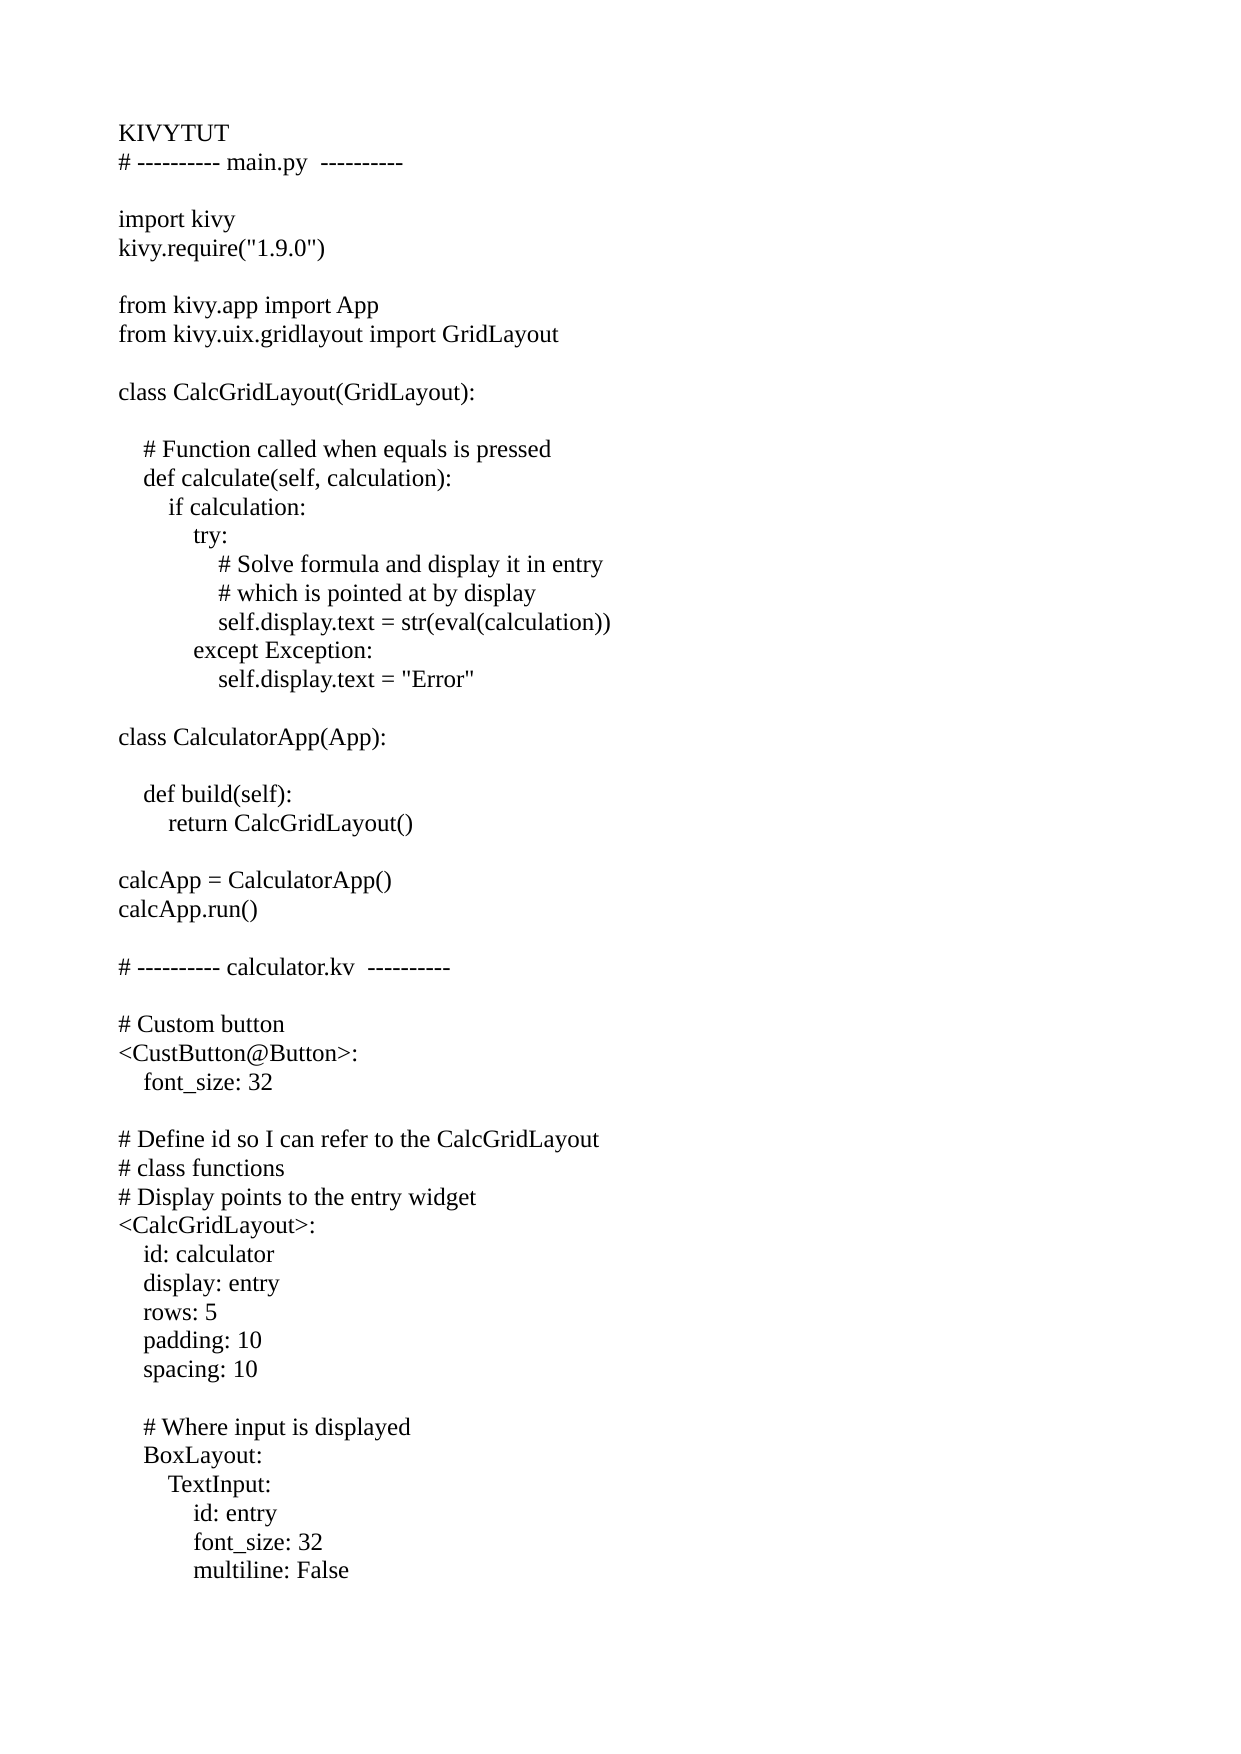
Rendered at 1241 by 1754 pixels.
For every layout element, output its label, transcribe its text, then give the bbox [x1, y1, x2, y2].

text class CalcGridLayout(GridLayout): [118, 377, 1122, 406]
text return CalcGridLayout() [118, 808, 1122, 837]
text calcApp.run() [118, 894, 1122, 923]
text # ---------- main.py ---------- [118, 147, 1122, 176]
text font_size: 32 [118, 1067, 1122, 1096]
text TextInput: [118, 1469, 1122, 1498]
text rows: 5 [118, 1297, 1122, 1326]
text # Define id so I can refer to the CalcGridLayout [118, 1124, 1122, 1153]
text font_size: 32 [118, 1527, 1122, 1556]
text def calculate(self, calculation): [118, 463, 1122, 492]
text # class functions [118, 1153, 1122, 1182]
text from kivy.uix.gridlayout import GridLayout [118, 319, 1122, 348]
text # ---------- calculator.kv ---------- [118, 952, 1122, 981]
text self.display.text = str(eval(calculation)) [118, 607, 1122, 636]
text # Custom button [118, 1009, 1122, 1038]
text class CalculatorApp(App): [118, 722, 1122, 751]
text <CalcGridLayout>: [118, 1211, 1122, 1239]
text from kivy.app import App [118, 291, 1122, 319]
text # Display points to the entry widget [118, 1182, 1122, 1211]
text kivy.require("1.9.0") [118, 233, 1122, 262]
text # Function called when equals is pressed [118, 434, 1122, 463]
text except Exception: [118, 636, 1122, 664]
text multiline: False [118, 1556, 1122, 1584]
text <CustButton@Button>: [118, 1038, 1122, 1067]
text padding: 10 [118, 1326, 1122, 1354]
text # Solve formula and display it in entry [118, 549, 1122, 578]
text if calculation: [118, 492, 1122, 521]
text import kivy [118, 204, 1122, 233]
text def build(self): [118, 779, 1122, 808]
text # Where input is displayed [118, 1412, 1122, 1441]
text id: entry [118, 1498, 1122, 1527]
text calcApp = CalculatorApp() [118, 866, 1122, 894]
text BoxLayout: [118, 1441, 1122, 1469]
text spacing: 10 [118, 1354, 1122, 1383]
text self.display.text = "Error" [118, 664, 1122, 693]
text id: calculator [118, 1239, 1122, 1268]
text try: [118, 521, 1122, 549]
text display: entry [118, 1268, 1122, 1297]
text KIVYTUT [118, 118, 1122, 147]
text # which is pointed at by display [118, 578, 1122, 607]
